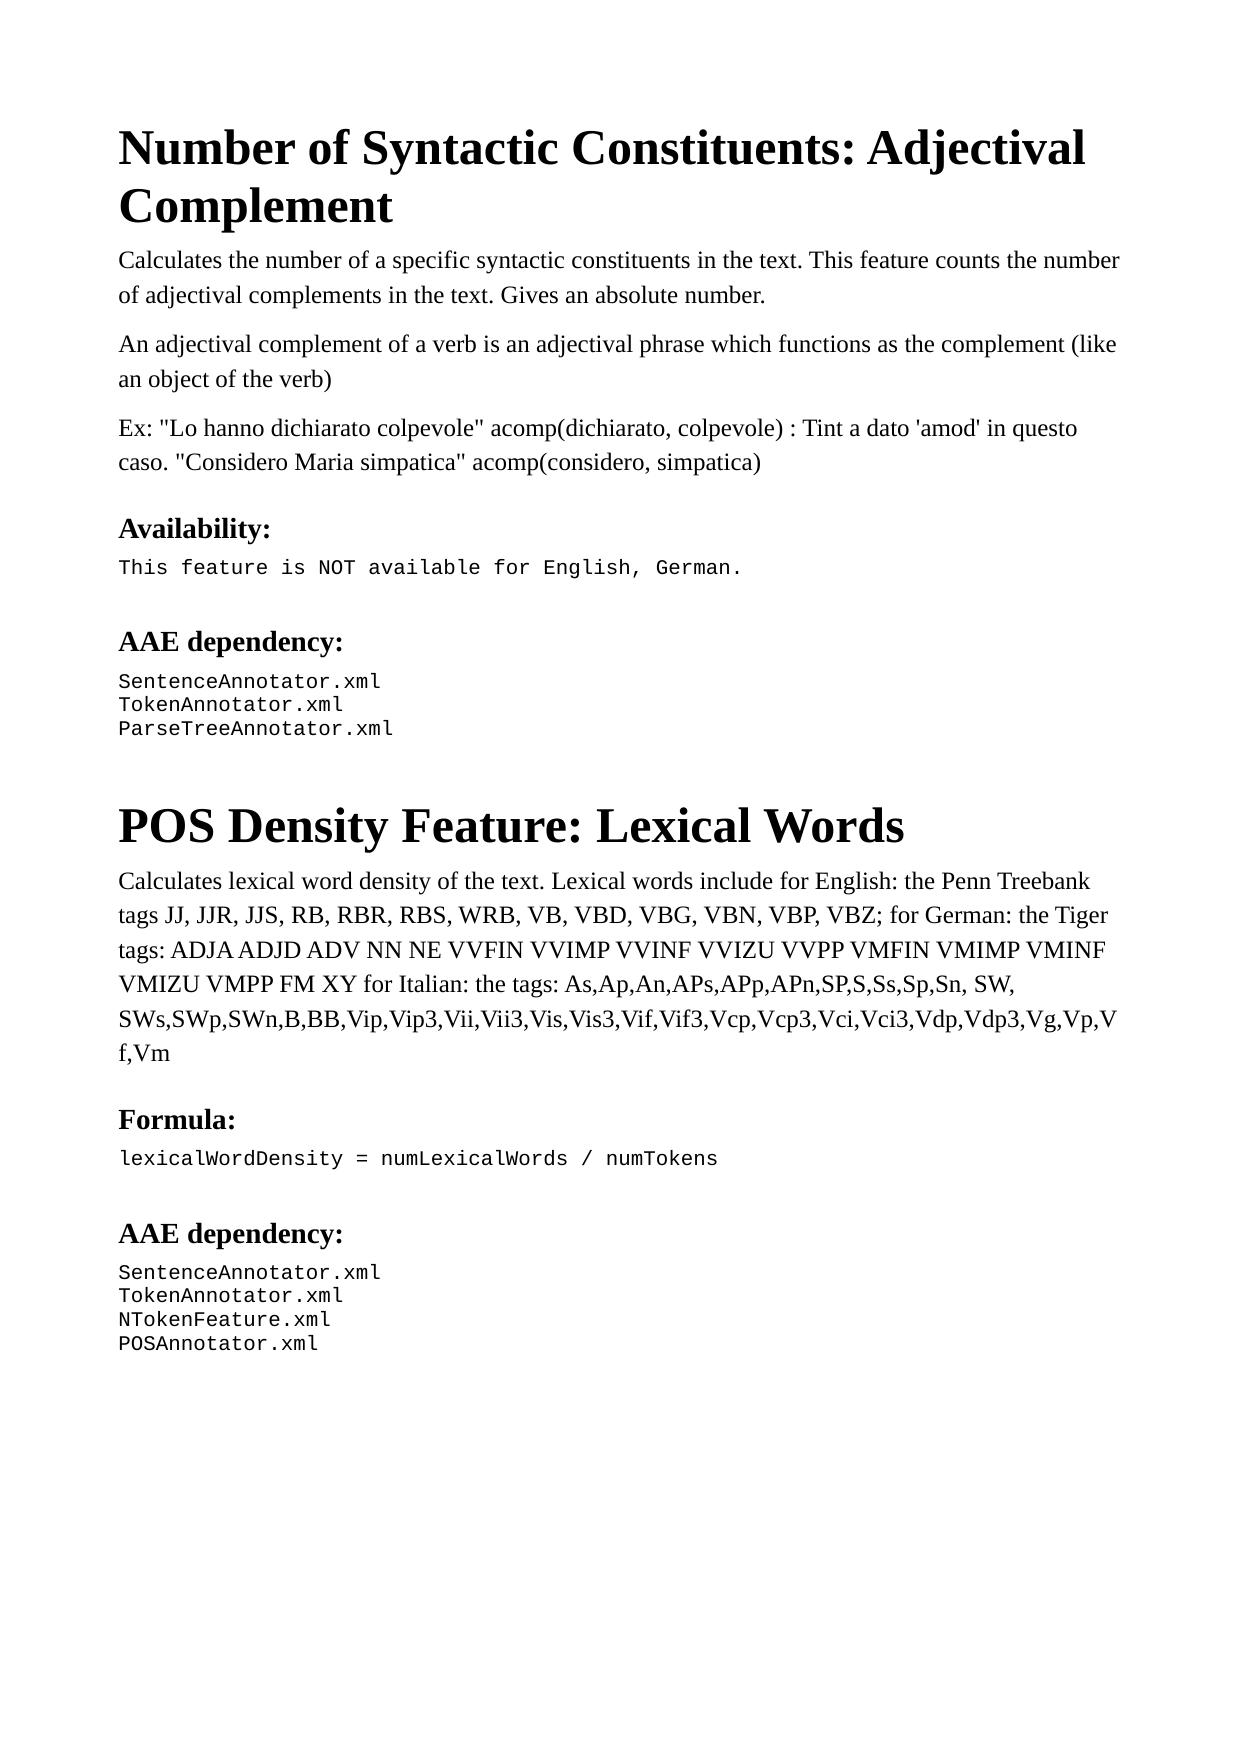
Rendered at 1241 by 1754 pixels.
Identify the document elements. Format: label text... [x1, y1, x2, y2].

text SentenceAnnotator.xml [118, 1262, 1122, 1286]
text Calculates the number of a specific syntactic constituents in the text. This feature counts the number of adjectival complements in the text. Gives an absolute number. [118, 246, 1122, 309]
text POSAnnotator.xml [118, 1333, 1122, 1356]
subtitle AAE dependency: [118, 1216, 1122, 1249]
text This feature is NOT available for English, German. [118, 557, 1122, 581]
text TokenAnnotator.xml [118, 694, 1122, 718]
subtitle POS Density Feature: Lexical Words [118, 796, 1122, 853]
text NTokenFeature.xml [118, 1309, 1122, 1333]
text TokenAnnotator.xml [118, 1286, 1122, 1309]
subtitle Number of Syntactic Constituents: Adjectival Complement [118, 118, 1122, 233]
text ParseTreeAnnotator.xml [118, 718, 1122, 742]
text lexicalWordDensity = numLexicalWords / numTokens [118, 1148, 1122, 1172]
text SentenceAnnotator.xml [118, 671, 1122, 694]
subtitle Availability: [118, 511, 1122, 544]
text An adjectival complement of a verb is an adjectival phrase which functions as the complement (like an object of the verb) [118, 329, 1122, 392]
subtitle AAE dependency: [118, 624, 1122, 658]
text Calculates lexical word density of the text. Lexical words include for English: the Penn Treebank tags JJ, JJR, JJS, RB, RBR, RBS, WRB, VB, VBD, VBG, VBN, VBP, VBZ; for German: the Tiger tags: ADJA ADJD ADV NN NE VVFIN VVIMP VVINF VVIZU VVPP VMFIN VMIMP VMINF VMIZU VMPP FM XY for Italian: the tags: As,Ap,An,APs,APp,APn,SP,S,Ss,Sp,Sn, SW, SWs,SWp,SWn,B,BB,Vip,Vip3,Vii,Vii3,Vis,Vis3,Vif,Vif3,Vcp,Vcp3,Vci,Vci3,Vdp,Vdp3,Vg,Vp,Vf,Vm [118, 866, 1122, 1067]
subtitle Formula: [118, 1102, 1122, 1136]
text Ex: "Lo hanno dichiarato colpevole" acomp(dichiarato, colpevole) : Tint a dato 'amod' in questo caso. "Considero Maria simpatica" acomp(considero, simpatica) [118, 413, 1122, 476]
